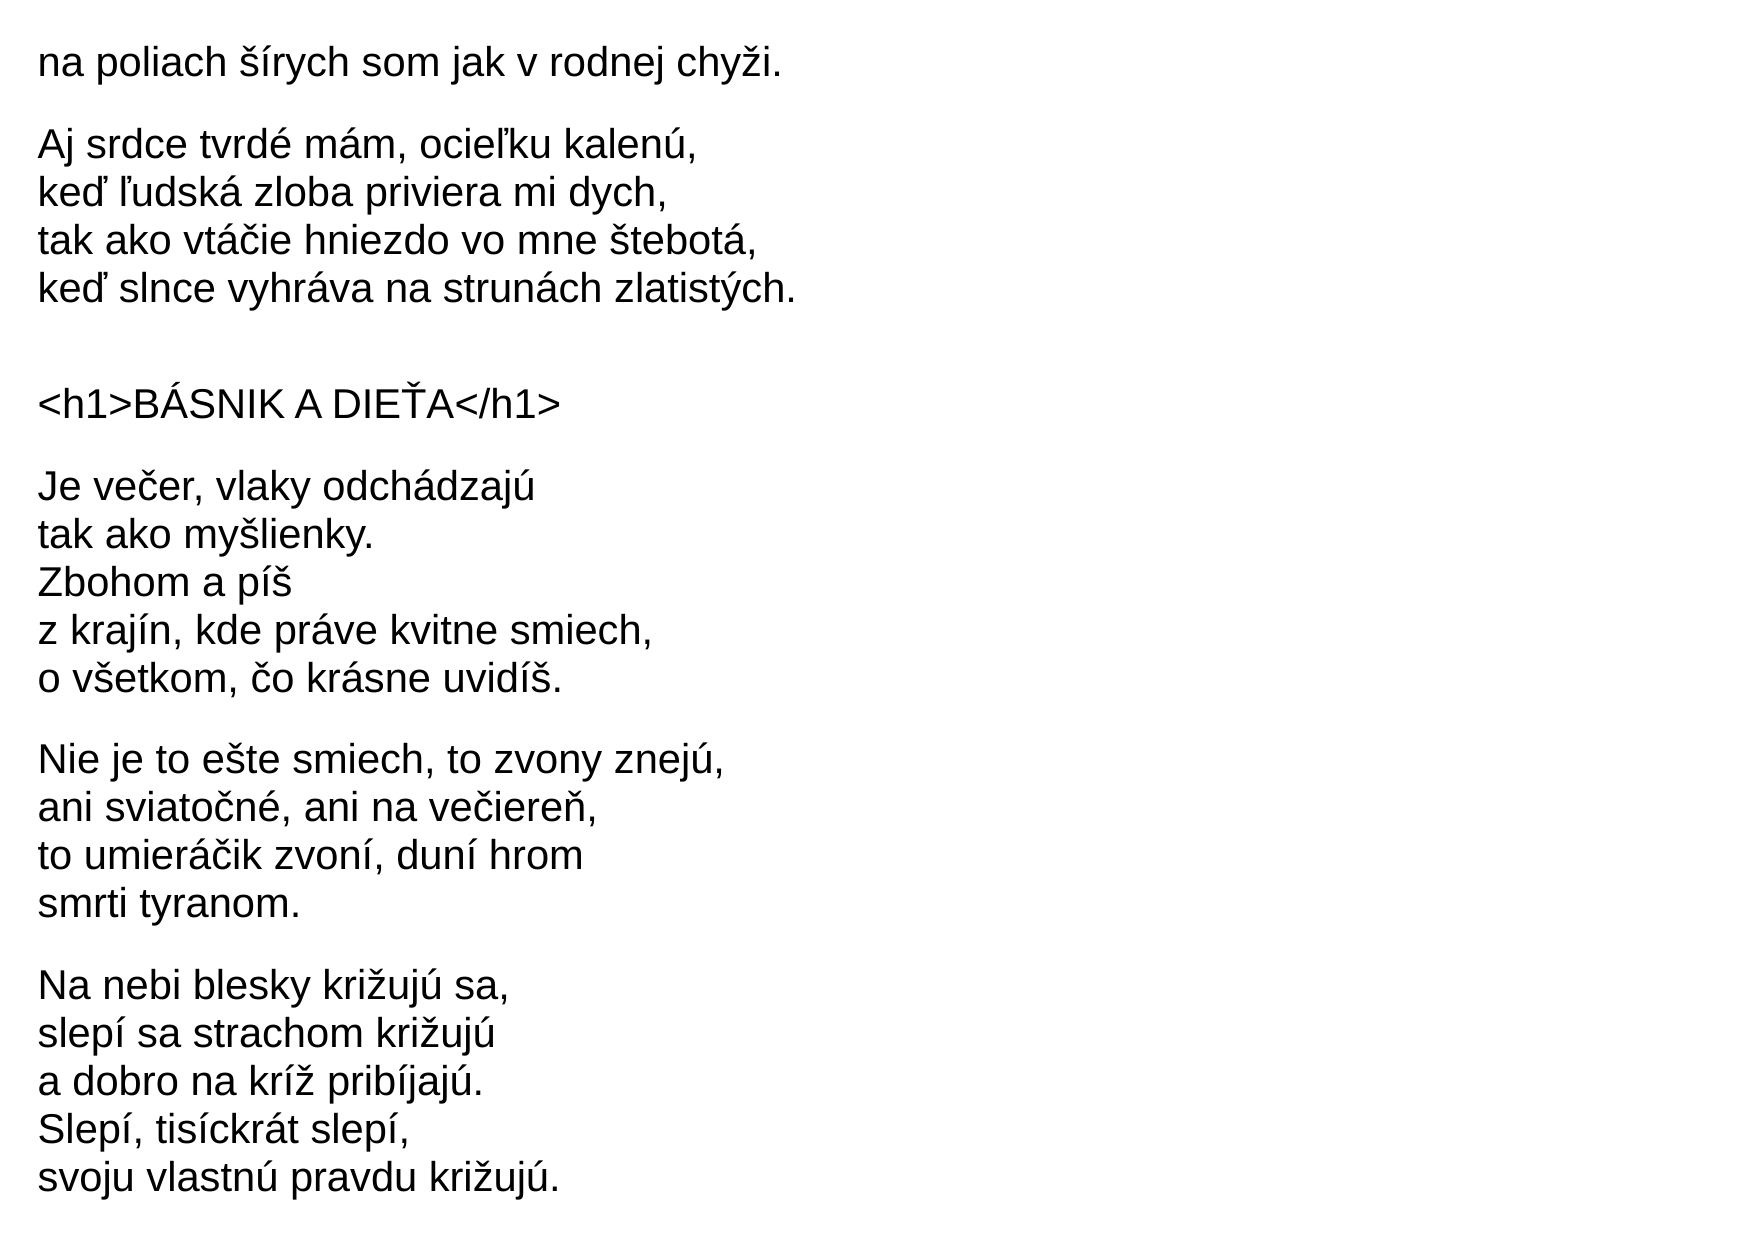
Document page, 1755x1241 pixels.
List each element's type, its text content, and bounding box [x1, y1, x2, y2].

text keď ľudská zloba priviera mi dych, [37, 167, 1717, 215]
text a dobro na kríž pribíjajú. [37, 1056, 1717, 1104]
text o všetkom, čo krásne uvidíš. [37, 653, 1717, 701]
text to umieráčik zvoní, duní hrom [37, 831, 1717, 879]
text smrti tyranom. [37, 879, 1717, 927]
text slepí sa strachom križujú [37, 1008, 1717, 1056]
text tak ako myšlienky. [37, 509, 1717, 557]
text na poliach šírych som jak v rodnej chyži. [37, 37, 1717, 85]
text Zbohom a píš [37, 557, 1717, 605]
text svoju vlastnú pravdu križujú. [37, 1152, 1717, 1200]
text tak ako vtáčie hniezdo vo mne štebotá, [37, 215, 1717, 263]
text z krajín, kde práve kvitne smiech, [37, 605, 1717, 653]
text <h1>BÁSNIK A DIEŤA</h1> [37, 379, 1717, 427]
text Slepí, tisíckrát slepí, [37, 1104, 1717, 1152]
text Nie je to ešte smiech, to zvony znejú, [37, 735, 1717, 783]
text ani sviatočné, ani na večiereň, [37, 783, 1717, 831]
text Aj srdce tvrdé mám, ocieľku kalenú, [37, 119, 1717, 167]
text Na nebi blesky križujú sa, [37, 961, 1717, 1008]
text Je večer, vlaky odchádzajú [37, 461, 1717, 509]
text keď slnce vyhráva na strunách zlatistých. [37, 263, 1717, 311]
